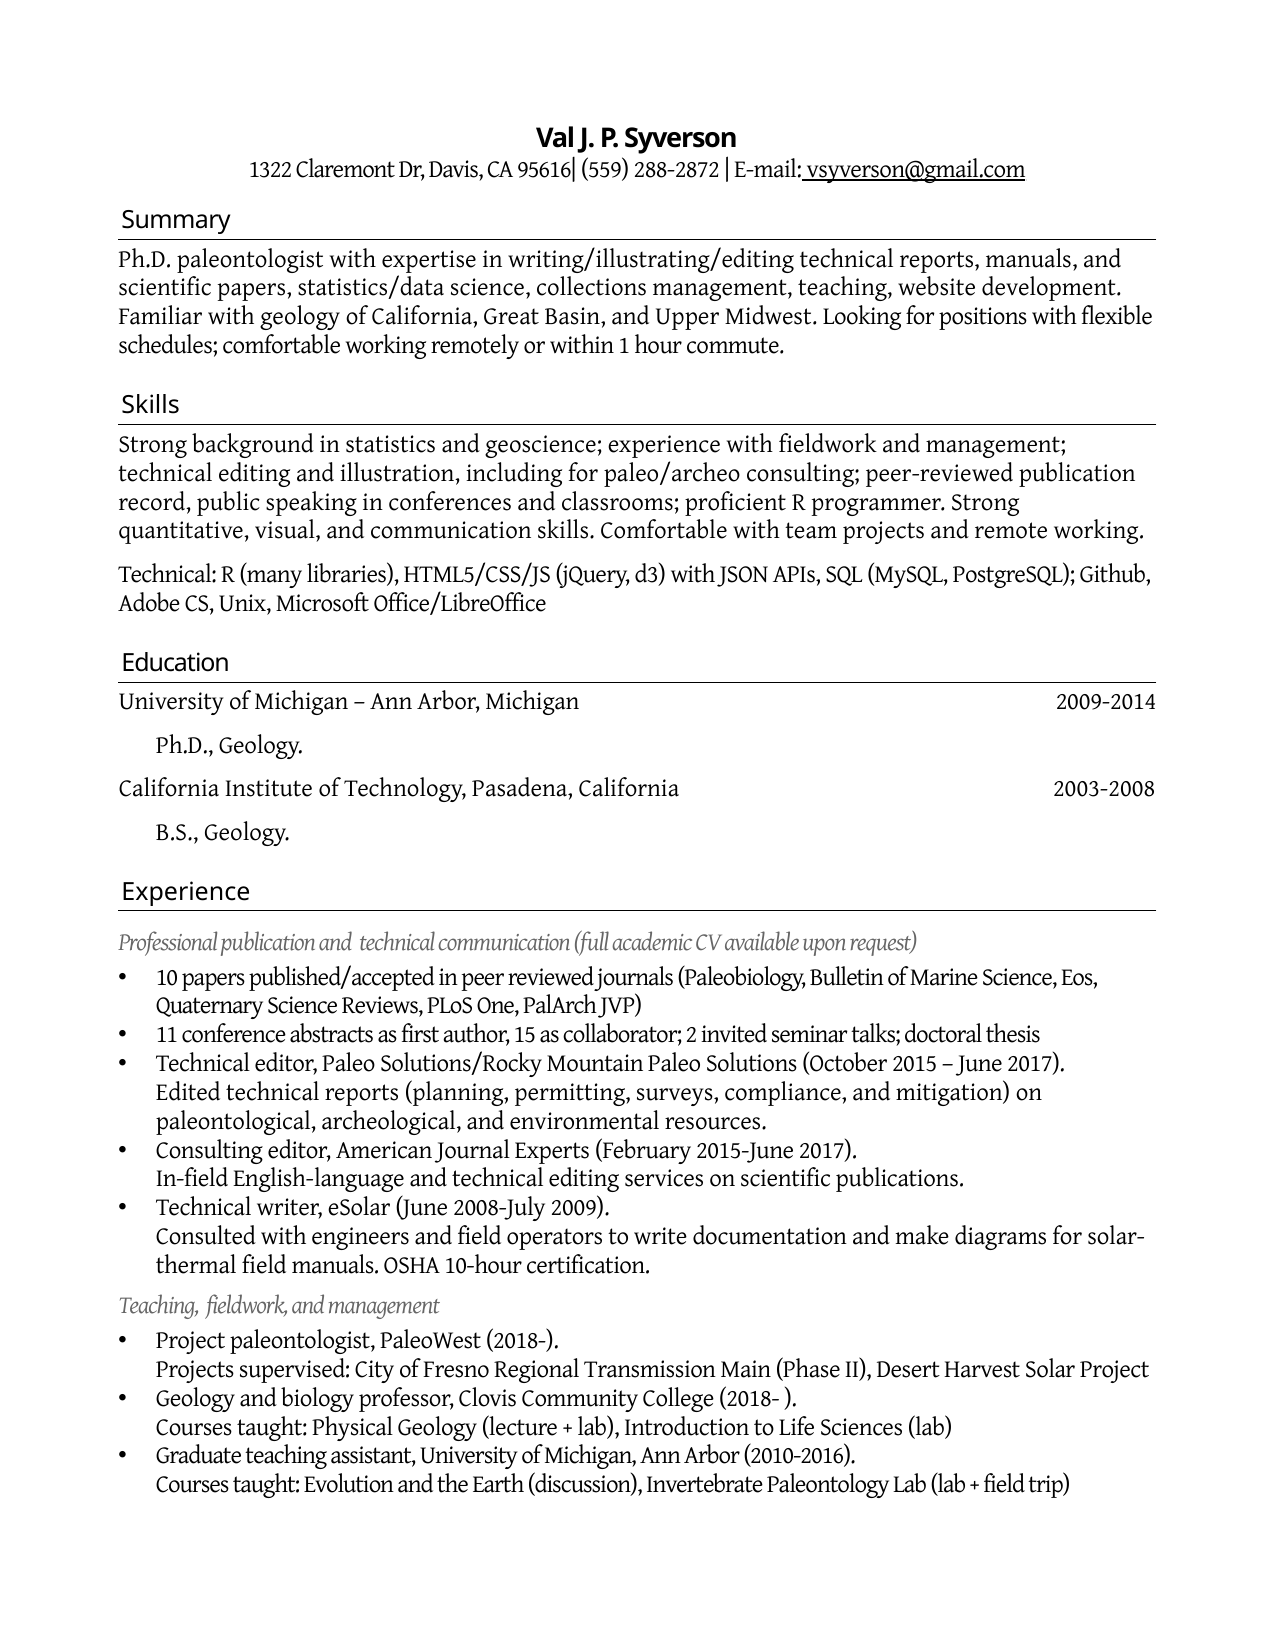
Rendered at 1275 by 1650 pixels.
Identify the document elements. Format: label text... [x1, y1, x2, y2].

list Graduate teaching assistant, University of Michigan, Ann Arbor (2010-2016). Courses taught: Evolution and the Earth (discussion), Invertebrate Paleontology Lab (lab + field trip) [118, 1442, 1156, 1499]
list 11 conference abstracts as first author, 15 as collaborator; 2 invited seminar talks; doctoral thesis [118, 1021, 1156, 1049]
text Ph.D. paleontologist with expertise in writing/illustrating/editing technical reports, manuals, and scientific papers, statistics/data science, collections management, teaching, website development. Familiar with geology of California, Great Basin, and Upper Midwest. Looking for positions with flexible schedules; comfortable working remotely or within 1 hour commute. [118, 245, 1156, 360]
text Val J. P. Syverson [118, 118, 1156, 155]
text Teaching, fieldwork, and management [118, 1292, 1156, 1321]
list Consulting editor, American Journal Experts (February 2015-June 2017). In-field English-language and technical editing services on scientific publications. [118, 1136, 1156, 1194]
text 1322 Claremont Dr, Davis, CA 95616| (559) 288-2872 | E-mail: vsyverson@gmail.com [118, 155, 1156, 184]
subtitle Experience [118, 870, 1156, 910]
subtitle Summary [118, 199, 1156, 239]
text Technical: R (many libraries), HTML5/CSS/JS (jQuery, d3) with JSON APIs, SQL (MySQL, PostgreSQL); Github, Adobe CS, Unix, Microsoft Office/LibreOffice [118, 560, 1156, 618]
text Strong background in statistics and geoscience; experience with fieldwork and management; technical editing and illustration, including for paleo/archeo consulting; peer-reviewed publication record, public speaking in conferences and classrooms; proficient R programmer. Strong quantitative, visual, and communication skills. Comfortable with team projects and remote working. [118, 430, 1156, 546]
list 10 papers published/accepted in peer reviewed journals (Paleobiology, Bulletin of Marine Science, Eos, Quaternary Science Reviews, PLoS One, PalArch JVP) [118, 963, 1156, 1021]
text University of Michigan – Ann Arbor, Michigan 2009-2014 [118, 688, 1156, 717]
list Geology and biology professor, Clovis Community College (2018- ). Courses taught: Physical Geology (lecture + lab), Introduction to Life Sciences (lab) [118, 1384, 1156, 1442]
list Technical editor, Paleo Solutions/Rocky Mountain Paleo Solutions (October 2015 – June 2017). Edited technical reports (planning, permitting, surveys, compliance, and mitigation) on paleontological, archeological, and environmental resources. [118, 1049, 1156, 1136]
text Professional publication and technical communication (full academic CV available upon request) [118, 929, 1156, 957]
list Technical writer, eSolar (June 2008-July 2009). Consulted with engineers and field operators to write documentation and make diagrams for solar-thermal field manuals. OSHA 10-hour certification. [118, 1194, 1156, 1280]
list Project paleontologist, PaleoWest (2018-). Projects supervised: City of Fresno Regional Transmission Main (Phase II), Desert Harvest Solar Project [118, 1326, 1156, 1384]
text Ph.D., Geology. [156, 731, 1156, 760]
text B.S., Geology. [156, 818, 1156, 847]
subtitle Skills [118, 384, 1156, 424]
text California Institute of Technology, Pasadena, California 2003-2008 [118, 774, 1156, 803]
subtitle Education [118, 642, 1156, 682]
